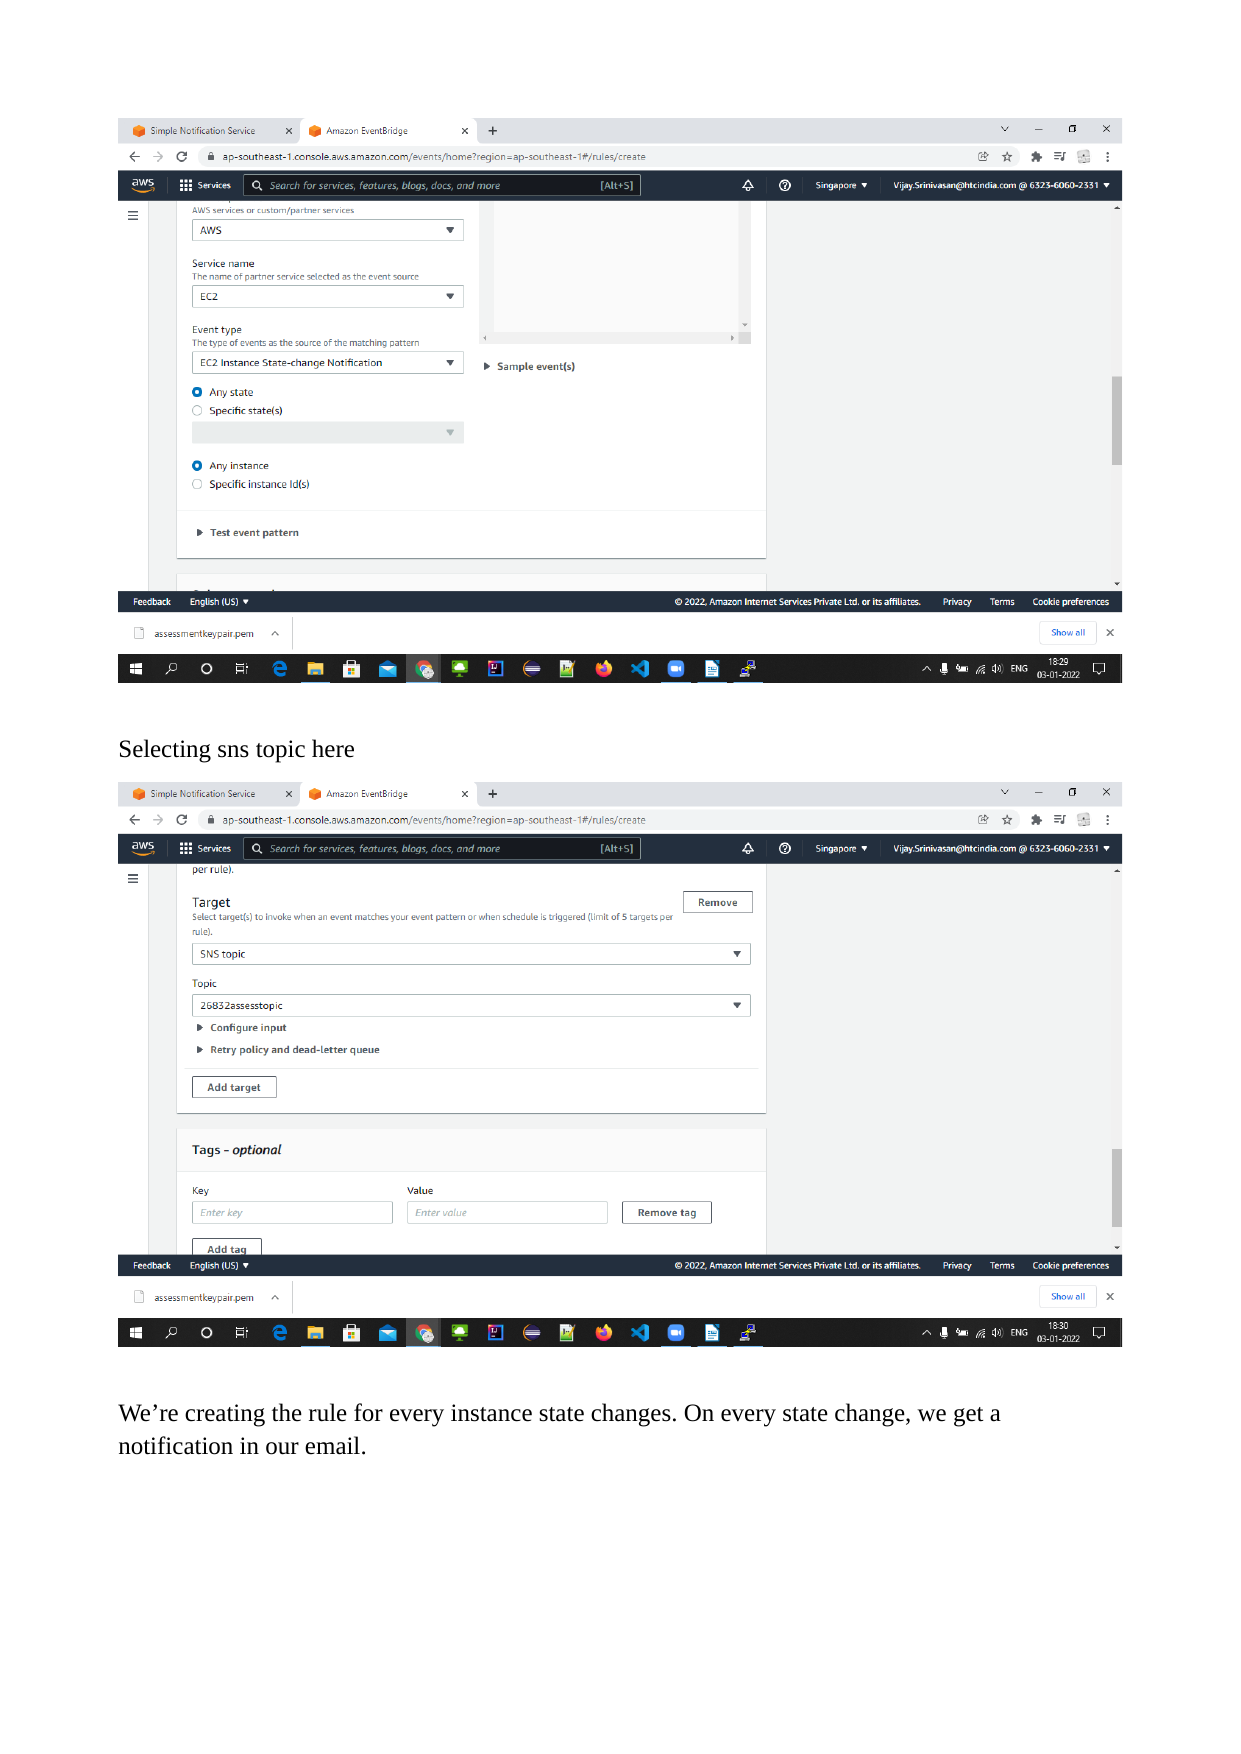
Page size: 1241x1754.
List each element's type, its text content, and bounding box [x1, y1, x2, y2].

picture [118, 118, 1123, 683]
picture [118, 782, 1123, 1347]
text We’re creating the rule for every instance state changes. On every state change, we get a notification in our email. [118, 1398, 1122, 1460]
text Selecting sns topic here [118, 734, 1122, 763]
